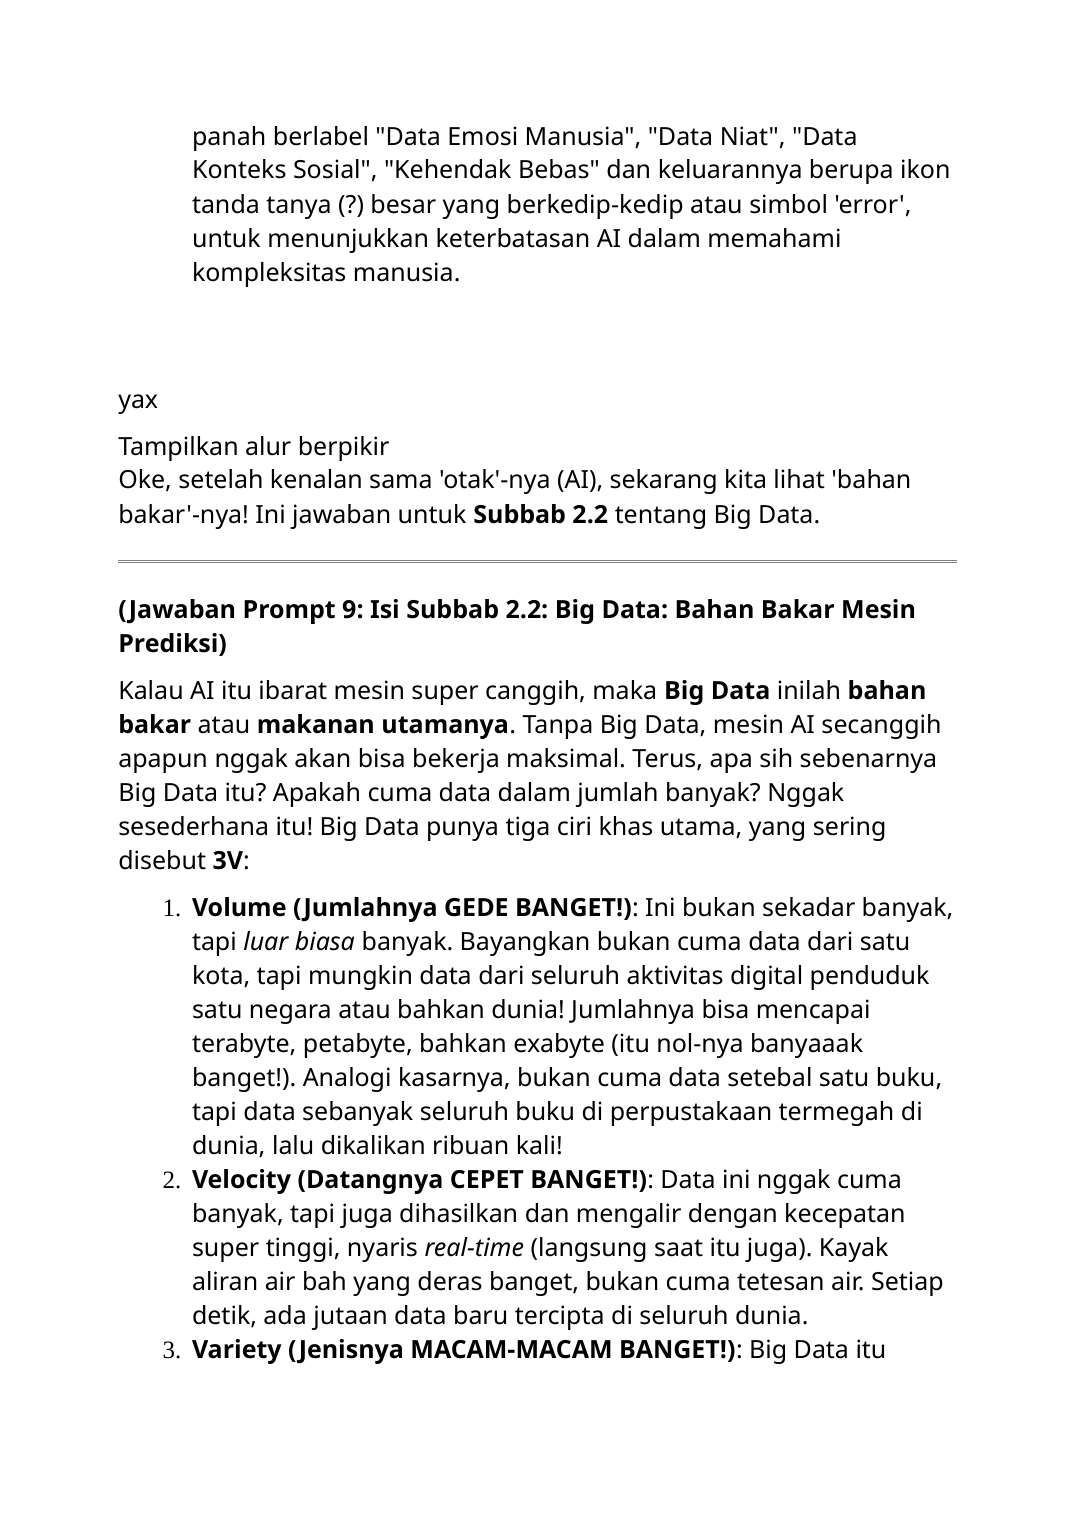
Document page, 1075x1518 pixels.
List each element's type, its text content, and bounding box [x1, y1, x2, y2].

list panah berlabel "Data Emosi Manusia", "Data Niat", "Data Konteks Sosial", "Kehendak Bebas" dan keluarannya berupa ikon tanda tanya (?) besar yang berkedip-kedip atau simbol 'error', untuk menunjukkan keterbatasan AI dalam memahami kompleksitas manusia. [162, 118, 957, 288]
text yax [118, 382, 957, 416]
text (Jawaban Prompt 9: Isi Subbab 2.2: Big Data: Bahan Bakar Mesin Prediksi) [118, 592, 957, 660]
list Volume (Jumlahnya GEDE BANGET!): Ini bukan sekadar banyak, tapi luar biasa banyak. Bayangkan bukan cuma data dari satu kota, tapi mungkin data dari seluruh aktivitas digital penduduk satu negara atau bahkan dunia! Jumlahnya bisa mencapai terabyte, petabyte, bahkan exabyte (itu nol-nya banyaaak banget!). Analogi kasarnya, bukan cuma data setebal satu buku, tapi data sebanyak seluruh buku di perpustakaan termegah di dunia, lalu dikalikan ribuan kali! [162, 889, 957, 1162]
list Velocity (Datangnya CEPET BANGET!): Data ini nggak cuma banyak, tapi juga dihasilkan dan mengalir dengan kecepatan super tinggi, nyaris real-time (langsung saat itu juga). Kayak aliran air bah yang deras banget, bukan cuma tetesan air. Setiap detik, ada jutaan data baru tercipta di seluruh dunia. [162, 1162, 957, 1332]
text Oke, setelah kenalan sama 'otak'-nya (AI), sekarang kita lihat 'bahan bakar'-nya! Ini jawaban untuk Subbab 2.2 tentang Big Data. [118, 462, 957, 530]
text Kalau AI itu ibarat mesin super canggih, maka Big Data inilah bahan bakar atau makanan utamanya. Tanpa Big Data, mesin AI secanggih apapun nggak akan bisa bekerja maksimal. Terus, apa sih sebenarnya Big Data itu? Apakah cuma data dalam jumlah banyak? Nggak sesederhana itu! Big Data punya tiga ciri khas utama, yang sering disebut 3V: [118, 672, 957, 877]
text Tampilkan alur berpikir [118, 428, 957, 462]
list Variety (Jenisnya MACAM-MACAM BANGET!): Big Data itu [162, 1332, 957, 1366]
